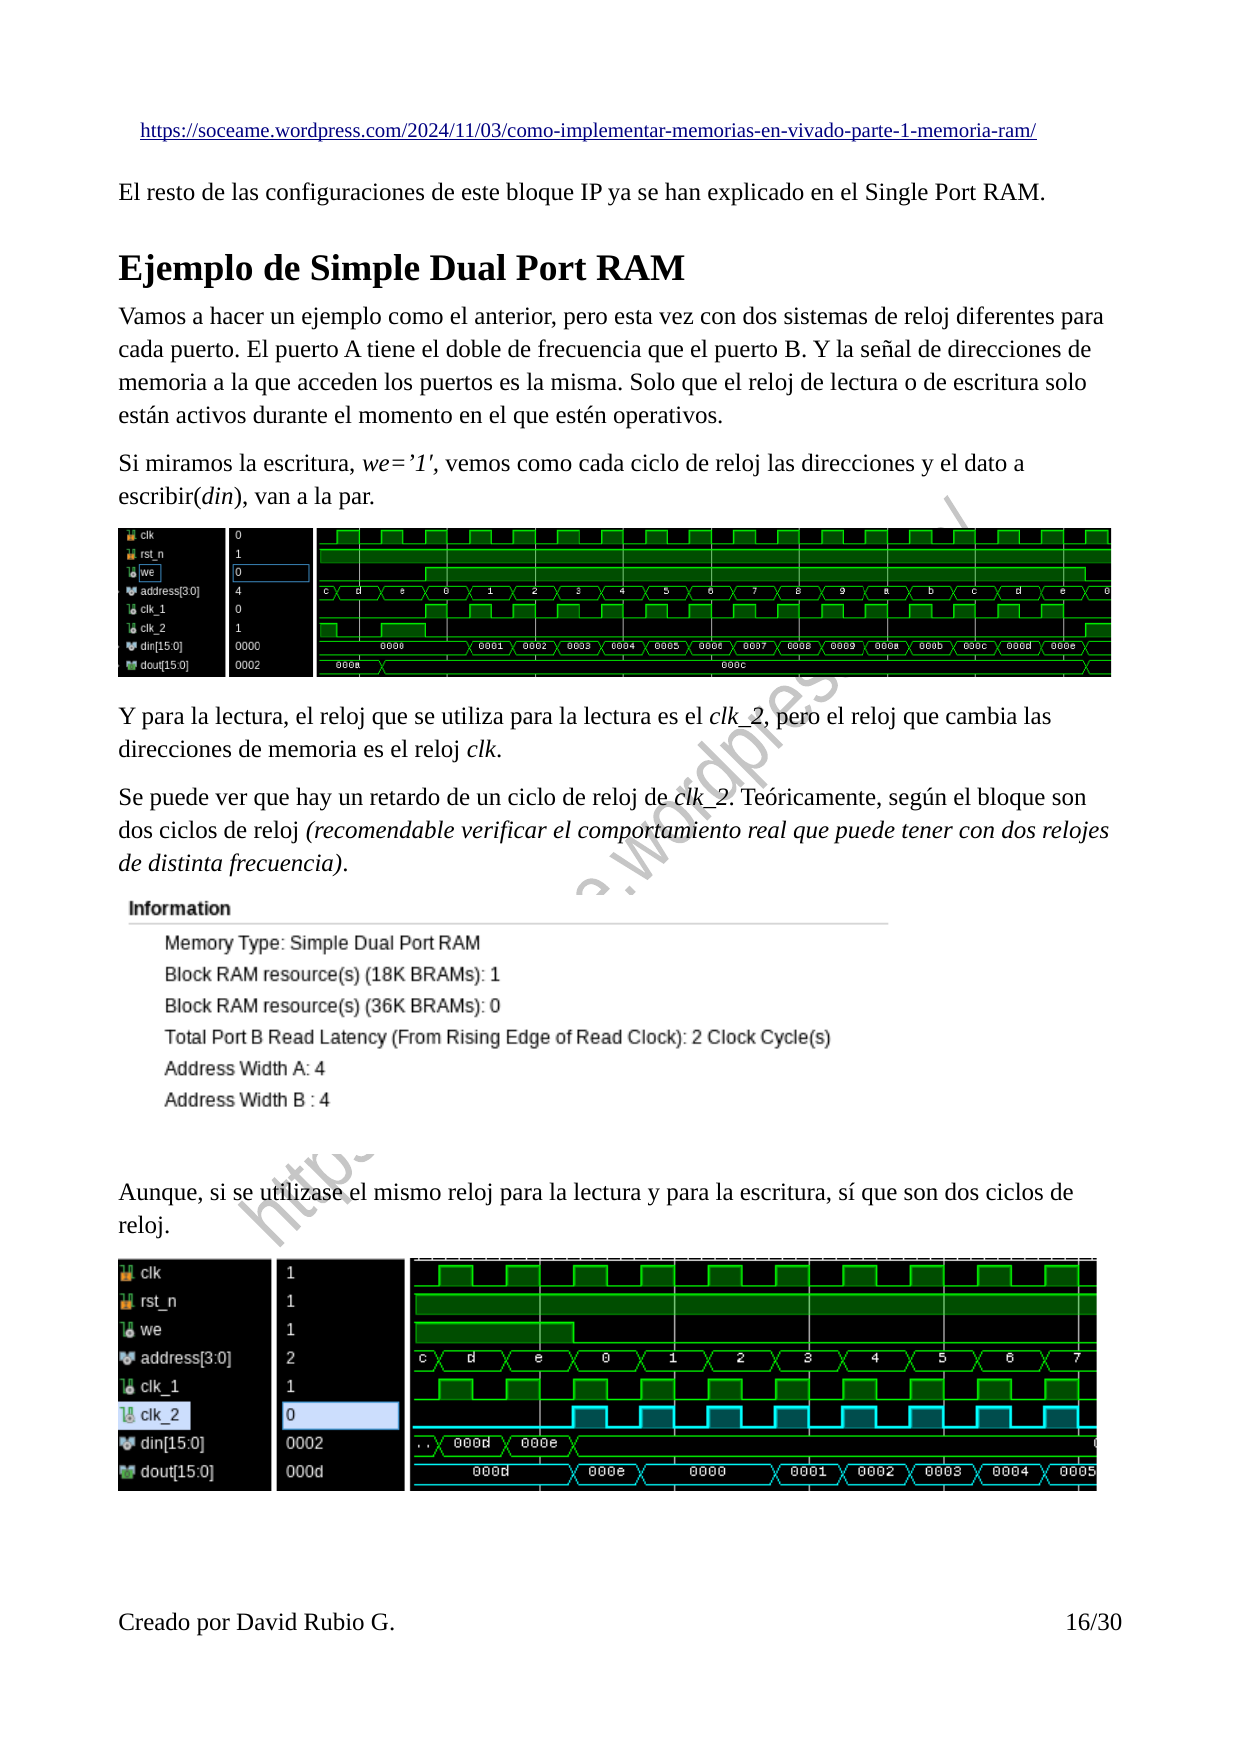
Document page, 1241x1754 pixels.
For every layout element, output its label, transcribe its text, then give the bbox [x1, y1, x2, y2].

text Aunque, si se utilizase el mismo reloj para la lectura y para la escritura, sí que son dos ciclos de reloj. [262, 1177, 1122, 1239]
text Vamos a hacer un ejemplo como el anterior, pero esta vez con dos sistemas de reloj diferentes para cada puerto. El puerto A tiene el doble de frecuencia que el puerto B. Y la señal de direcciones de memoria a la que acceden los puertos es la misma. Solo que el reloj de lectura o de escritura solo están activos durante el momento en el que estén operativos. [118, 301, 1122, 429]
picture [118, 1258, 1097, 1491]
text Se puede ver que hay un retardo de un ciclo de reloj de clk_2. Teóricamente, según el bloque son dos ciclos de reloj (recomendable verificar el comportamiento real que puede tener con dos relojes de distinta frecuencia). [635, 782, 1122, 876]
text Aunque, si se utilizase el mismo reloj para la lectura y para la escritura, sí que son dos ciclos de reloj. [118, 1177, 275, 1239]
subtitle Ejemplo de Simple Dual Port RAM [118, 246, 1122, 289]
text Se puede ver que hay un retardo de un ciclo de reloj de clk_2. Teóricamente, según el bloque son dos ciclos de reloj (recomendable verificar el comportamiento real que puede tener con dos relojes de distinta frecuencia). [118, 782, 684, 876]
picture [118, 528, 1112, 677]
picture [118, 895, 889, 1154]
text El resto de las configuraciones de este bloque IP ya se han explicado en el Single Port RAM. [118, 177, 1122, 206]
text Y para la lectura, el reloj que se utiliza para la lectura es el clk_2, pero el reloj que cambia las direcciones de memoria es el reloj clk. [118, 701, 1122, 763]
text Si miramos la escritura, we=’1′, vemos como cada ciclo de reloj las direcciones y el dato a escribir(din), van a la par. [118, 448, 1122, 509]
